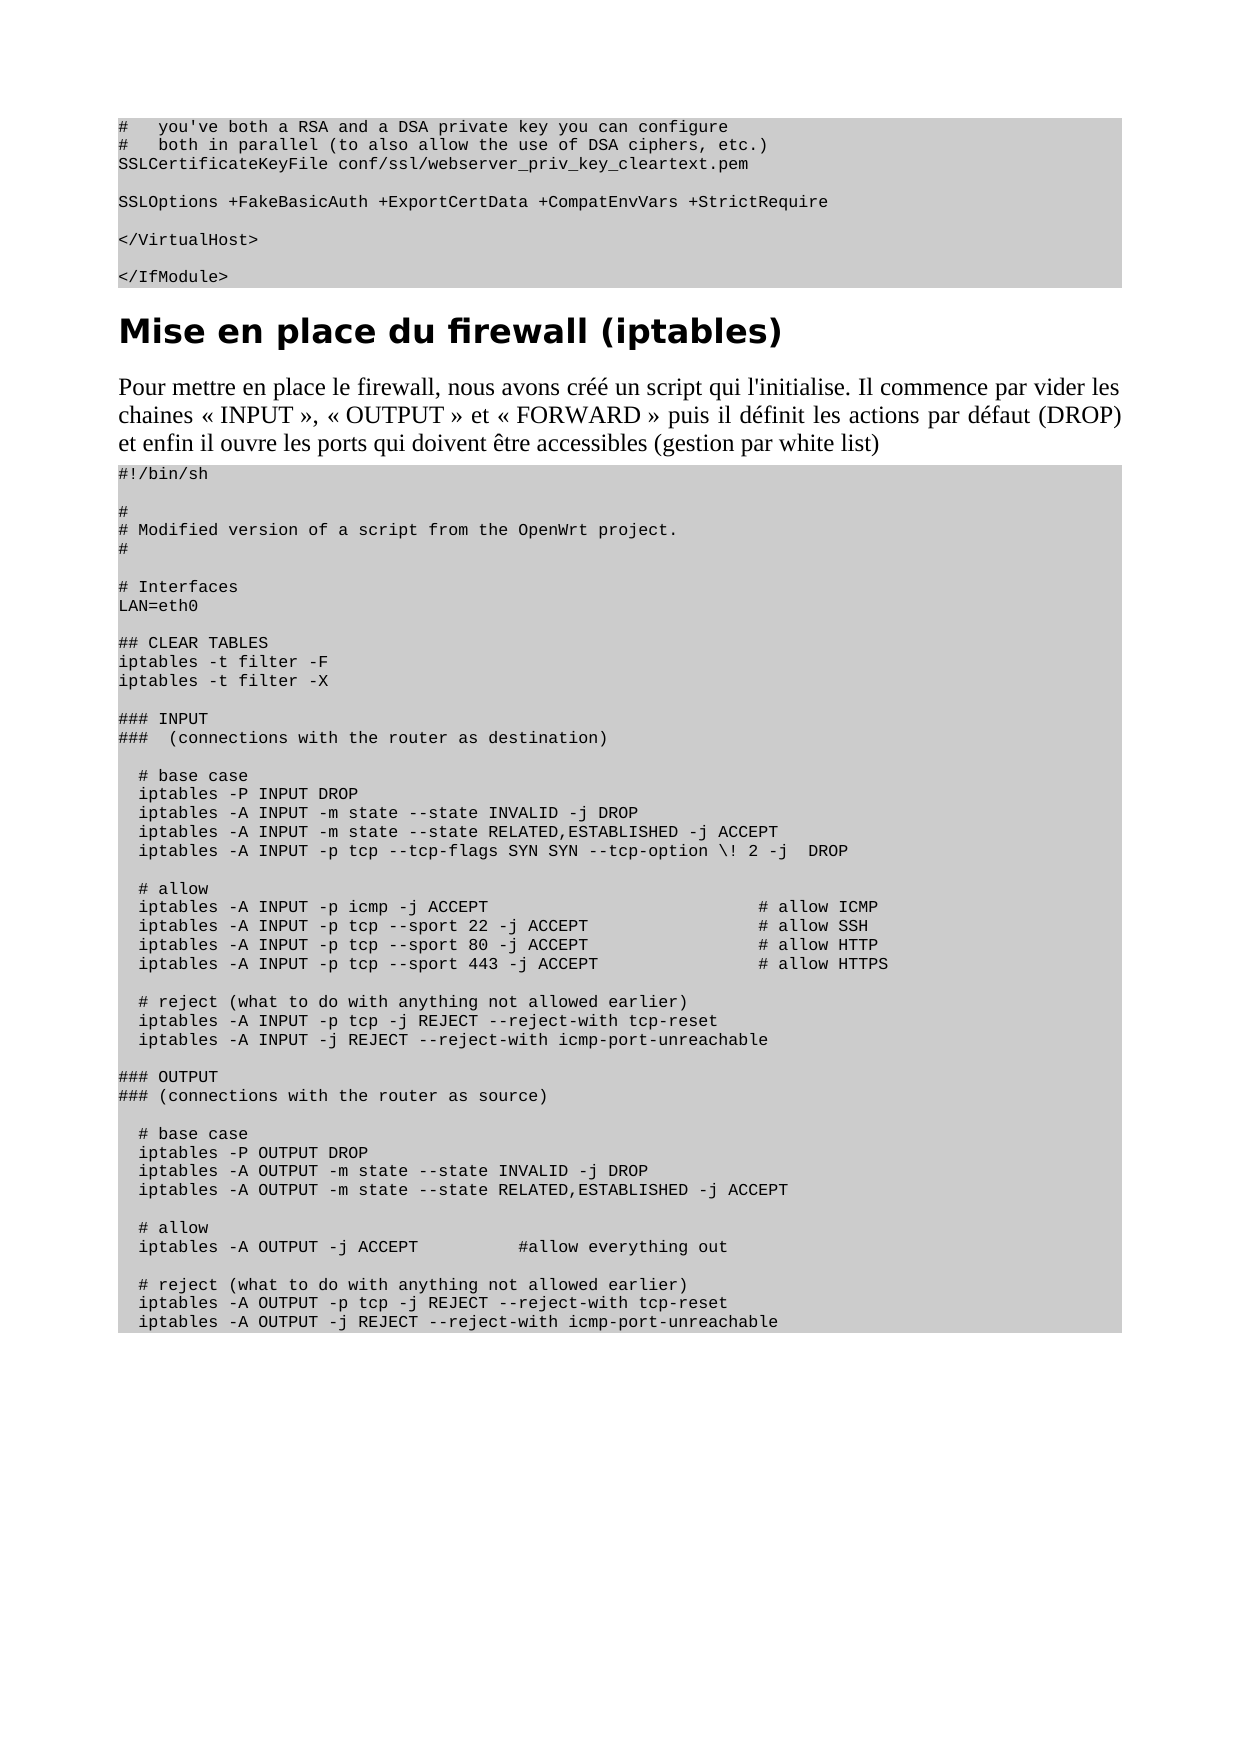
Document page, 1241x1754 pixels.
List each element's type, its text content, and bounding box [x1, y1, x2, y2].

text iptables -A INPUT -p tcp --tcp-flags SYN SYN --tcp-option \! 2 -j DROP [118, 842, 1122, 861]
text # reject (what to do with anything not allowed earlier) [118, 993, 1122, 1012]
text # allow [118, 880, 1122, 899]
text iptables -A INPUT -m state --state RELATED,ESTABLISHED -j ACCEPT [118, 824, 1122, 842]
text </VirtualHost> [118, 231, 1122, 250]
text # both in parallel (to also allow the use of DSA ciphers, etc.) [118, 137, 1122, 156]
text # base case [118, 767, 1122, 786]
text # base case [118, 1125, 1122, 1144]
text # allow [118, 1219, 1122, 1238]
text # reject (what to do with anything not allowed earlier) [118, 1276, 1122, 1295]
text #!/bin/sh [118, 465, 1122, 484]
text ## CLEAR TABLES [118, 635, 1122, 654]
text # [118, 541, 1122, 560]
text iptables -P OUTPUT DROP [118, 1144, 1122, 1163]
text iptables -A INPUT -p tcp --sport 443 -j ACCEPT # allow HTTPS [118, 956, 1122, 974]
text iptables -t filter -X [118, 673, 1122, 692]
text iptables -A OUTPUT -m state --state RELATED,ESTABLISHED -j ACCEPT [118, 1182, 1122, 1201]
text SSLCertificateKeyFile conf/ssl/webserver_priv_key_cleartext.pem [118, 156, 1122, 175]
text iptables -A OUTPUT -m state --state INVALID -j DROP [118, 1163, 1122, 1182]
text iptables -A INPUT -p tcp --sport 80 -j ACCEPT # allow HTTP [118, 937, 1122, 956]
text iptables -A OUTPUT -j ACCEPT #allow everything out [118, 1238, 1122, 1257]
text ### INPUT [118, 711, 1122, 729]
text # [118, 503, 1122, 522]
text # Interfaces [118, 578, 1122, 597]
text </IfModule> [118, 269, 1122, 288]
subtitle Mise en place du firewall (iptables) [118, 313, 1122, 352]
text iptables -P INPUT DROP [118, 786, 1122, 805]
text iptables -t filter -F [118, 654, 1122, 673]
text SSLOptions +FakeBasicAuth +ExportCertData +CompatEnvVars +StrictRequire [118, 193, 1122, 212]
text iptables -A INPUT -m state --state INVALID -j DROP [118, 805, 1122, 824]
text iptables -A INPUT -p tcp -j REJECT --reject-with tcp-reset [118, 1012, 1122, 1031]
text ### (connections with the router as destination) [118, 729, 1122, 748]
text iptables -A INPUT -p tcp --sport 22 -j ACCEPT # allow SSH [118, 918, 1122, 937]
text ### (connections with the router as source) [118, 1088, 1122, 1106]
text # Modified version of a script from the OpenWrt project. [118, 522, 1122, 541]
text Pour mettre en place le firewall, nous avons créé un script qui l'initialise. Il commence par vider les chaines « INPUT », « OUTPUT » et « FORWARD » puis il définit les actions par défaut (DROP) et enfin il ouvre les ports qui doivent être accessibles (gestion par white list) [118, 373, 1122, 456]
text iptables -A OUTPUT -j REJECT --reject-with icmp-port-unreachable [118, 1314, 1122, 1333]
text ### OUTPUT [118, 1069, 1122, 1088]
text iptables -A OUTPUT -p tcp -j REJECT --reject-with tcp-reset [118, 1295, 1122, 1314]
text iptables -A INPUT -p icmp -j ACCEPT # allow ICMP [118, 899, 1122, 918]
text iptables -A INPUT -j REJECT --reject-with icmp-port-unreachable [118, 1031, 1122, 1050]
text # you've both a RSA and a DSA private key you can configure [118, 118, 1122, 137]
text LAN=eth0 [118, 597, 1122, 616]
